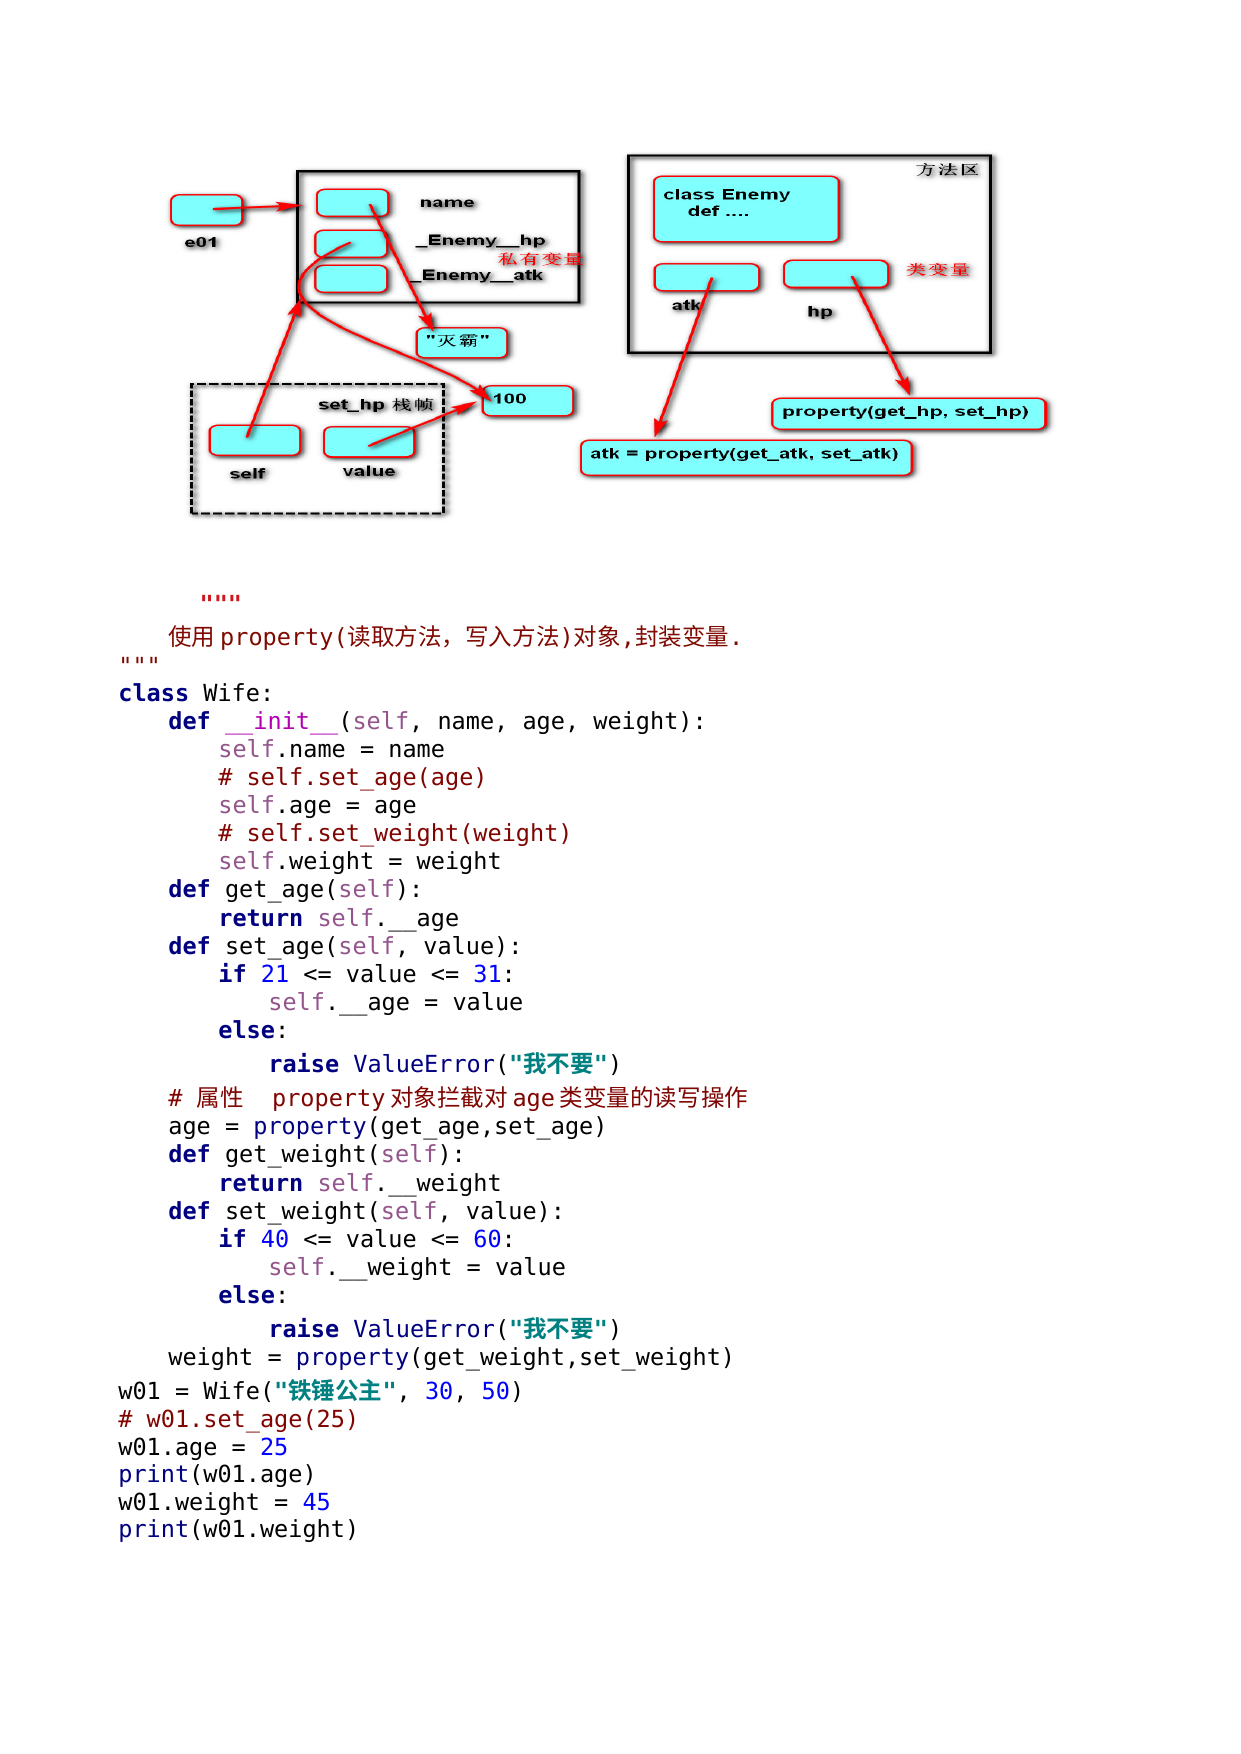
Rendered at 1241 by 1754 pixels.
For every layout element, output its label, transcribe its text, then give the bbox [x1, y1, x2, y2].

text raise ValueError("我不要") [118, 1310, 1122, 1344]
text print(w01.weight) [118, 1516, 1122, 1543]
text """ [118, 652, 1122, 680]
text def set_age(self, value): [118, 932, 1122, 960]
text def __init__(self, name, age, weight): [118, 707, 1122, 735]
text return self.__age [118, 904, 1122, 932]
text raise ValueError("我不要") [118, 1045, 1122, 1079]
text # self.set_age(age) [118, 763, 1122, 792]
text self.age = age [118, 792, 1122, 820]
text if 40 <= value <= 60: [118, 1225, 1122, 1253]
text def get_weight(self): [118, 1141, 1122, 1169]
text print(w01.age) [118, 1461, 1122, 1488]
text self.weight = weight [118, 848, 1122, 876]
picture [158, 118, 1082, 534]
text self.__weight = value [118, 1253, 1122, 1282]
text # w01.set_age(25) [118, 1406, 1122, 1433]
text w01.weight = 45 [118, 1488, 1122, 1516]
text class Wife: [118, 680, 1122, 707]
text else: [118, 1017, 1122, 1045]
text else: [118, 1282, 1122, 1310]
text # self.set_weight(weight) [118, 820, 1122, 848]
text age = property(get_age,set_age) [118, 1113, 1122, 1141]
text w01 = Wife("铁锤公主", 30, 50) [118, 1372, 1122, 1406]
text # 属性 property对象拦截对age类变量的读写操作 [118, 1079, 1122, 1113]
text self.name = name [118, 735, 1122, 763]
text if 21 <= value <= 31: [118, 960, 1122, 988]
text def get_age(self): [118, 876, 1122, 904]
text return self.__weight [118, 1169, 1122, 1197]
text 使用property(读取方法，写入方法)对象,封装变量. [118, 618, 1122, 652]
text """ [199, 591, 1122, 618]
text w01.age = 25 [118, 1433, 1122, 1461]
text weight = property(get_weight,set_weight) [118, 1344, 1122, 1372]
text def set_weight(self, value): [118, 1197, 1122, 1225]
text self.__age = value [118, 988, 1122, 1017]
